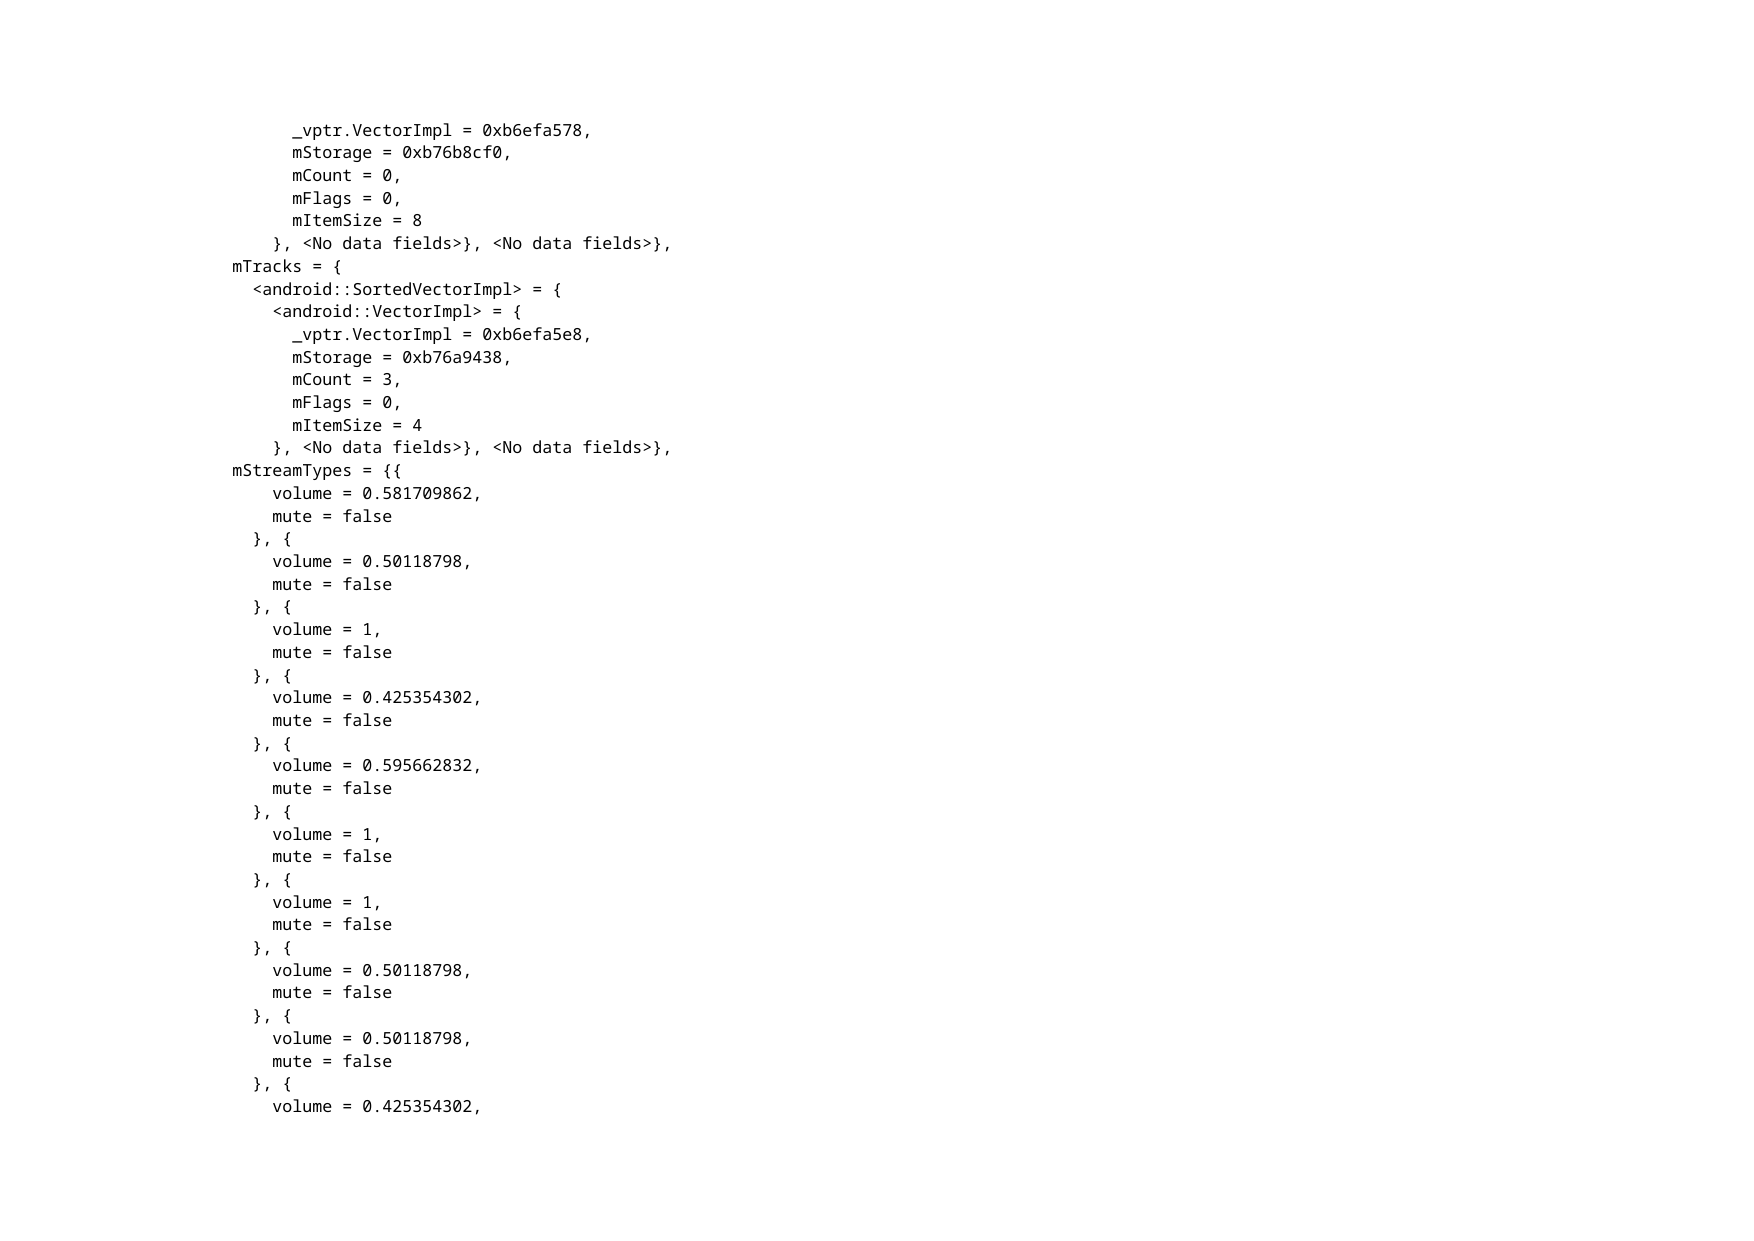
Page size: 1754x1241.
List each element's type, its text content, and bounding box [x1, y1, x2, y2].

text mute = false [192, 777, 1636, 799]
text }, { [192, 799, 1636, 822]
text <android::VectorImpl> = { [192, 300, 1636, 322]
text volume = 0.581709862, [192, 481, 1636, 504]
text }, { [192, 663, 1636, 686]
text mFlags = 0, [192, 186, 1636, 209]
text }, { [192, 731, 1636, 754]
text volume = 0.50118798, [192, 958, 1636, 981]
text mStorage = 0xb76a9438, [192, 345, 1636, 368]
text mute = false [192, 1049, 1636, 1072]
text _vptr.VectorImpl = 0xb6efa578, [192, 118, 1636, 141]
text mute = false [192, 913, 1636, 936]
text volume = 0.595662832, [192, 754, 1636, 777]
text volume = 0.50118798, [192, 1026, 1636, 1049]
text _vptr.VectorImpl = 0xb6efa5e8, [192, 322, 1636, 345]
text mTracks = { [192, 254, 1636, 277]
text mute = false [192, 504, 1636, 527]
text mStorage = 0xb76b8cf0, [192, 141, 1636, 163]
text volume = 1, [192, 890, 1636, 913]
text volume = 1, [192, 822, 1636, 845]
text volume = 1, [192, 618, 1636, 640]
text }, <No data fields>}, <No data fields>}, [192, 436, 1636, 459]
text }, { [192, 527, 1636, 549]
text }, { [192, 1072, 1636, 1094]
text mute = false [192, 845, 1636, 867]
text volume = 0.425354302, [192, 686, 1636, 708]
text }, { [192, 1004, 1636, 1026]
text mute = false [192, 981, 1636, 1004]
text mute = false [192, 572, 1636, 595]
text }, <No data fields>}, <No data fields>}, [192, 232, 1636, 254]
text }, { [192, 936, 1636, 958]
text mStreamTypes = {{ [192, 459, 1636, 481]
text mFlags = 0, [192, 391, 1636, 413]
text volume = 0.425354302, [192, 1094, 1636, 1117]
text mute = false [192, 708, 1636, 731]
text mCount = 3, [192, 368, 1636, 391]
text mItemSize = 4 [192, 413, 1636, 436]
text mute = false [192, 640, 1636, 663]
text <android::SortedVectorImpl> = { [192, 277, 1636, 300]
text mItemSize = 8 [192, 209, 1636, 232]
text }, { [192, 867, 1636, 890]
text mCount = 0, [192, 163, 1636, 186]
text }, { [192, 595, 1636, 618]
text volume = 0.50118798, [192, 549, 1636, 572]
